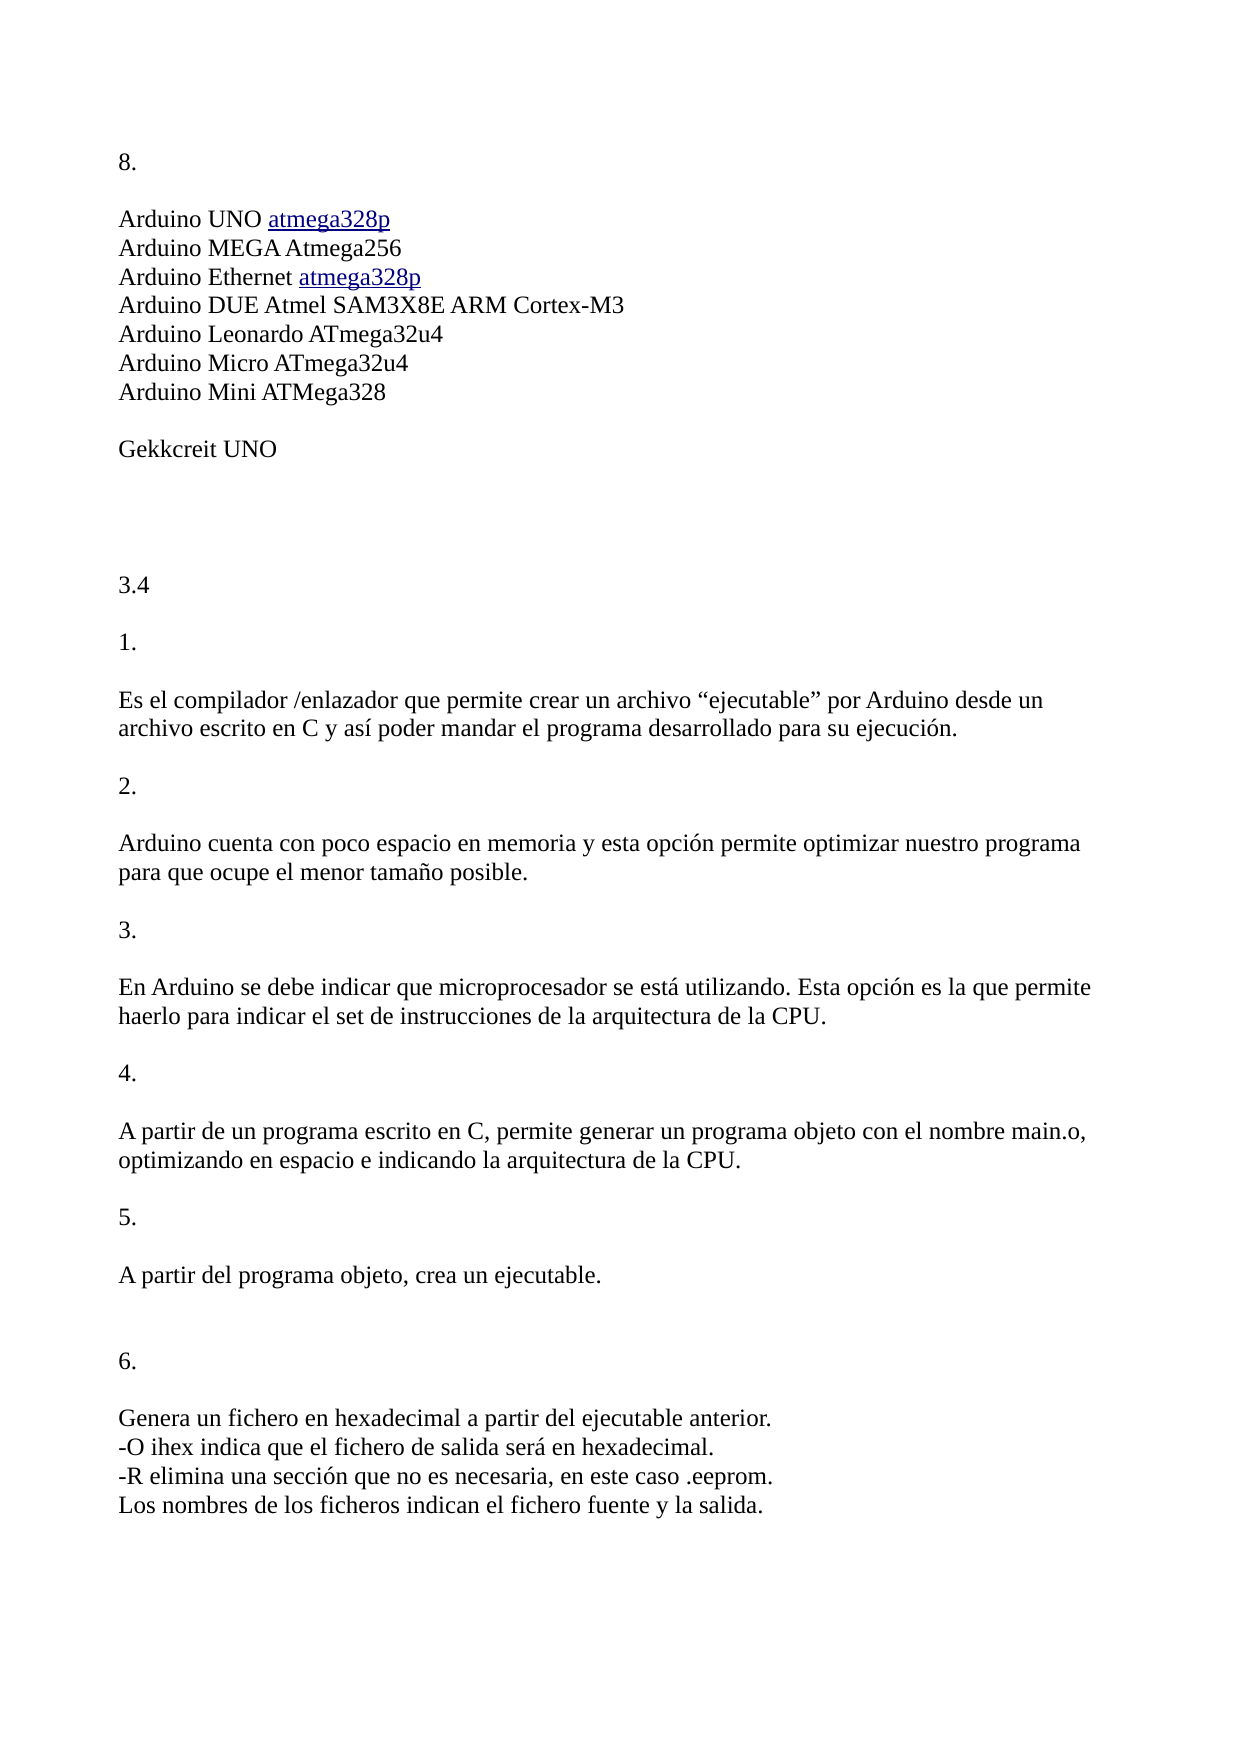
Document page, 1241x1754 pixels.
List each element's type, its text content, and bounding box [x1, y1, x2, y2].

text Arduino MEGA Atmega256 [118, 233, 1122, 262]
text Gekkcreit UNO [118, 434, 1122, 463]
text Genera un fichero en hexadecimal a partir del ejecutable anterior. [118, 1403, 1122, 1432]
text 4. [118, 1058, 1122, 1087]
text Arduino Leonardo ATmega32u4 [118, 319, 1122, 348]
text Los nombres de los ficheros indican el fichero fuente y la salida. [118, 1490, 1122, 1518]
text -R elimina una sección que no es necesaria, en este caso .eeprom. [118, 1461, 1122, 1490]
text 2. [118, 771, 1122, 800]
text 6. [118, 1346, 1122, 1375]
text A partir del programa objeto, crea un ejecutable. [118, 1260, 1122, 1288]
text 5. [118, 1202, 1122, 1231]
text 3.4 [118, 570, 1122, 598]
text Arduino Mini ATMega328 [118, 377, 1122, 406]
text 3. [118, 915, 1122, 943]
text -O ihex indica que el fichero de salida será en hexadecimal. [118, 1432, 1122, 1461]
text Arduino cuenta con poco espacio en memoria y esta opción permite optimizar nuestro programa para que ocupe el menor tamaño posible. [118, 828, 1122, 886]
text 8. [118, 147, 1122, 176]
text En Arduino se debe indicar que microprocesador se está utilizando. Esta opción es la que permite haerlo para indicar el set de instrucciones de la arquitectura de la CPU. [118, 972, 1122, 1030]
text Arduino Ethernet atmega328p [118, 262, 1122, 291]
text Arduino Micro ATmega32u4 [118, 348, 1122, 377]
text Es el compilador /enlazador que permite crear un archivo “ejecutable” por Arduino desde un archivo escrito en C y así poder mandar el programa desarrollado para su ejecución. [118, 685, 1122, 742]
text Arduino UNO atmega328p [118, 204, 1122, 233]
text A partir de un programa escrito en C, permite generar un programa objeto con el nombre main.o, optimizando en espacio e indicando la arquitectura de la CPU. [118, 1116, 1122, 1173]
text Arduino DUE Atmel SAM3X8E ARM Cortex-M3 [118, 291, 1122, 319]
text 1. [118, 627, 1122, 656]
